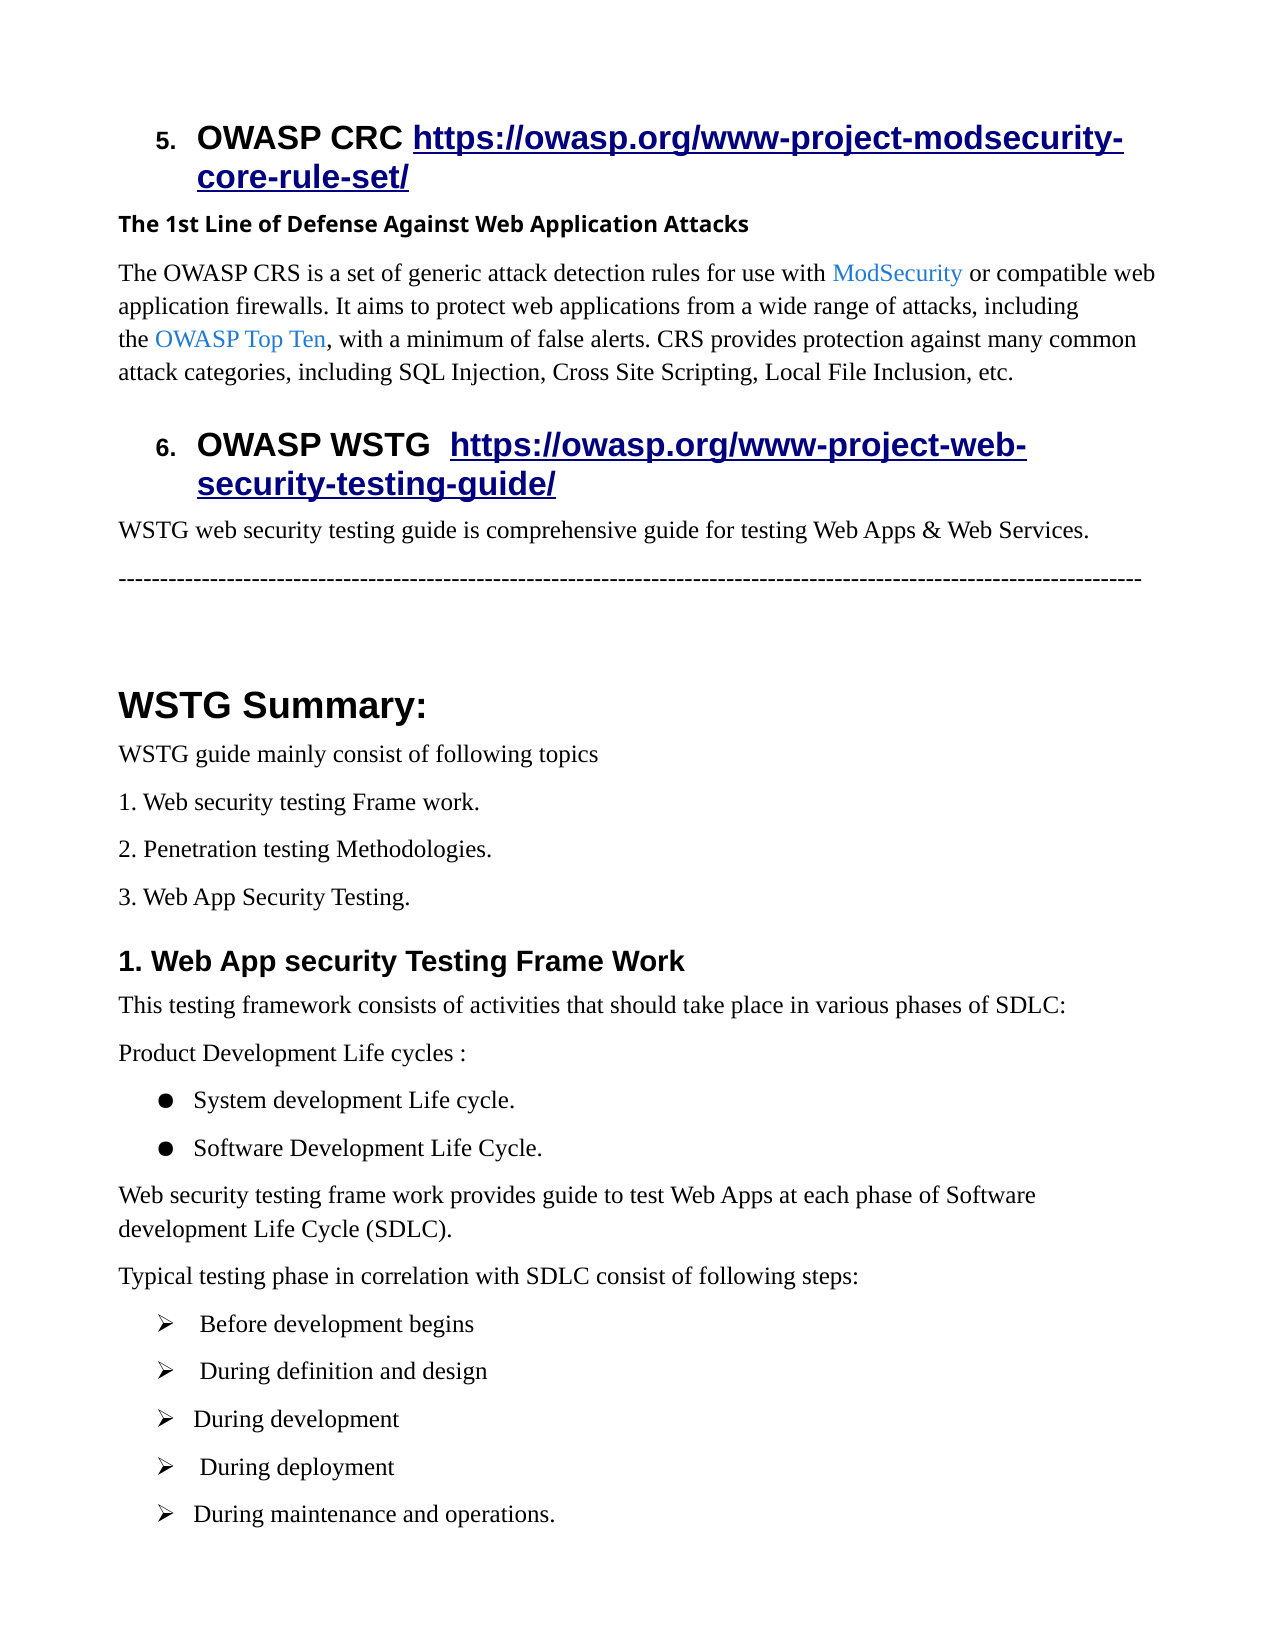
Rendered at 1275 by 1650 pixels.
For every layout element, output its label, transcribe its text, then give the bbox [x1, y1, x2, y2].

text Product Development Life cycles : [118, 1038, 1157, 1067]
list During definition and design [156, 1356, 1157, 1385]
subtitle WSTG Summary: [118, 683, 1157, 726]
text 1. Web security testing Frame work. [118, 787, 1157, 815]
list Software Development Life Cycle. [156, 1133, 1157, 1162]
text 2. Penetration testing Methodologies. [118, 834, 1157, 863]
text Web security testing frame work provides guide to test Web Apps at each phase of Software development Life Cycle (SDLC). [118, 1181, 1157, 1242]
text 3. Web App Security Testing. [118, 882, 1157, 911]
subtitle 1. Web App security Testing Frame Work [118, 944, 1157, 978]
text WSTG guide mainly consist of following topics [118, 739, 1157, 768]
list System development Life cycle. [156, 1085, 1157, 1114]
text The OWASP CRS is a set of generic attack detection rules for use with ModSecurity or compatible web application firewalls. It aims to protect web applications from a wide range of attacks, including the OWASP Top Ten, with a minimum of false alerts. CRS provides protection against many common attack categories, including SQL Injection, Cross Site Scripting, Local File Inclusion, etc. [118, 258, 1157, 386]
text --------------------------------------------------------------------------------------------------------------------------- [118, 563, 1157, 591]
list During maintenance and operations. [156, 1499, 1157, 1528]
subtitle OWASP WSTG https://owasp.org/www-project-web-security-testing-guide/ [155, 425, 1157, 502]
list During deployment [156, 1452, 1157, 1480]
text This testing framework consists of activities that should take place in various phases of SDLC: [118, 990, 1157, 1019]
text Typical testing phase in correlation with SDLC consist of following steps: [118, 1261, 1157, 1290]
list Before development begins [156, 1309, 1157, 1338]
text WSTG web security testing guide is comprehensive guide for testing Web Apps & Web Services. [118, 515, 1157, 544]
subtitle OWASP CRC https://owasp.org/www-project-modsecurity-core-rule-set/ [155, 118, 1157, 195]
text The 1st Line of Defense Against Web Application Attacks [118, 208, 1157, 238]
list During development [156, 1404, 1157, 1433]
